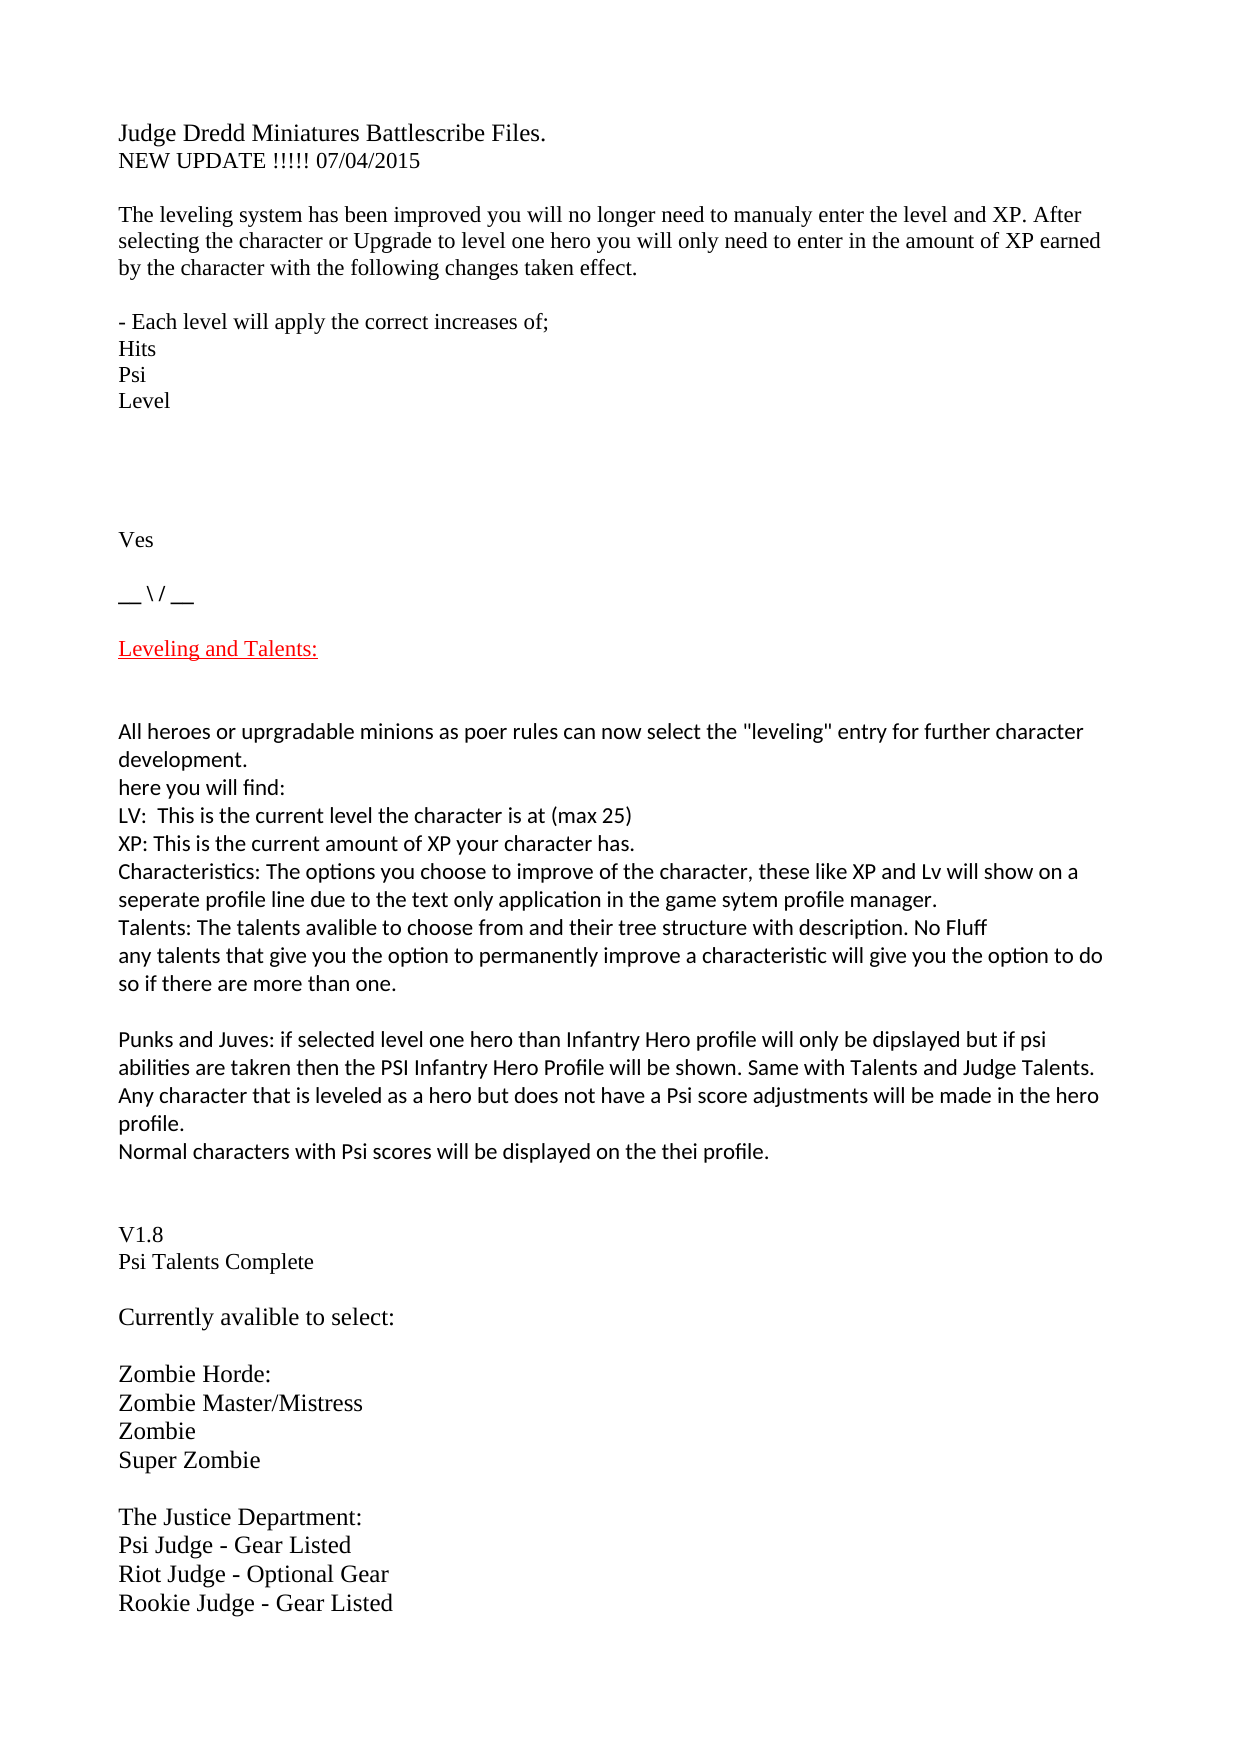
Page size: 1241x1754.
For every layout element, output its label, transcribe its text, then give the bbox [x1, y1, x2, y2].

text Level [118, 387, 1122, 414]
text Ves [118, 526, 1122, 552]
text Punks and Juves: if selected level one hero than Infantry Hero profile will only be dipslayed but if psi abilities are takren then the PSI Infantry Hero Profile will be shown. Same with Talents and Judge Talents. Any character that is leveled as a hero but does not have a Psi score adjustments will be made in the hero profile. [118, 1025, 1122, 1137]
text NEW UPDATE !!!!! 07/04/2015 [118, 147, 1122, 173]
text Characteristics: The options you choose to improve of the character, these like XP and Lv will show on a seperate profile line due to the text only application in the game sytem profile manager. [118, 857, 1122, 913]
text Currently avalible to select: [118, 1302, 1122, 1331]
text __ \ / __ [118, 580, 1122, 607]
text Judge Dredd Miniatures Battlescribe Files. [118, 118, 1122, 147]
text Talents: The talents avalible to choose from and their tree structure with description. No Fluff [118, 913, 1122, 941]
text Zombie Horde: [118, 1359, 1122, 1388]
text Leveling and Talents: [118, 634, 1122, 661]
text here you will find: [118, 773, 1122, 801]
text Riot Judge - Optional Gear [118, 1559, 1122, 1588]
text LV: This is the current level the character is at (max 25) [118, 801, 1122, 829]
text V1.8 [118, 1221, 1122, 1248]
text Psi Judge - Gear Listed [118, 1531, 1122, 1559]
text Psi Talents Complete [118, 1248, 1122, 1274]
text Zombie Master/Mistress [118, 1388, 1122, 1416]
text The Justice Department: [118, 1502, 1122, 1531]
text Psi [118, 361, 1122, 387]
text Rookie Judge - Gear Listed [118, 1588, 1122, 1617]
text The leveling system has been improved you will no longer need to manualy enter the level and XP. After selecting the character or Upgrade to level one hero you will only need to enter in the amount of XP earned by the character with the following changes taken effect. [118, 201, 1122, 280]
text XP: This is the current amount of XP your character has. [118, 829, 1122, 857]
text All heroes or uprgradable minions as poer rules can now select the "leveling" entry for further character development. [118, 717, 1122, 773]
text Hits [118, 335, 1122, 361]
text Zombie [118, 1416, 1122, 1445]
text Normal characters with Psi scores will be displayed on the thei profile. [118, 1137, 1122, 1165]
text Super Zombie [118, 1445, 1122, 1474]
text any talents that give you the option to permanently improve a characteristic will give you the option to do so if there are more than one. [118, 941, 1122, 997]
text - Each level will apply the correct increases of; [118, 308, 1122, 335]
